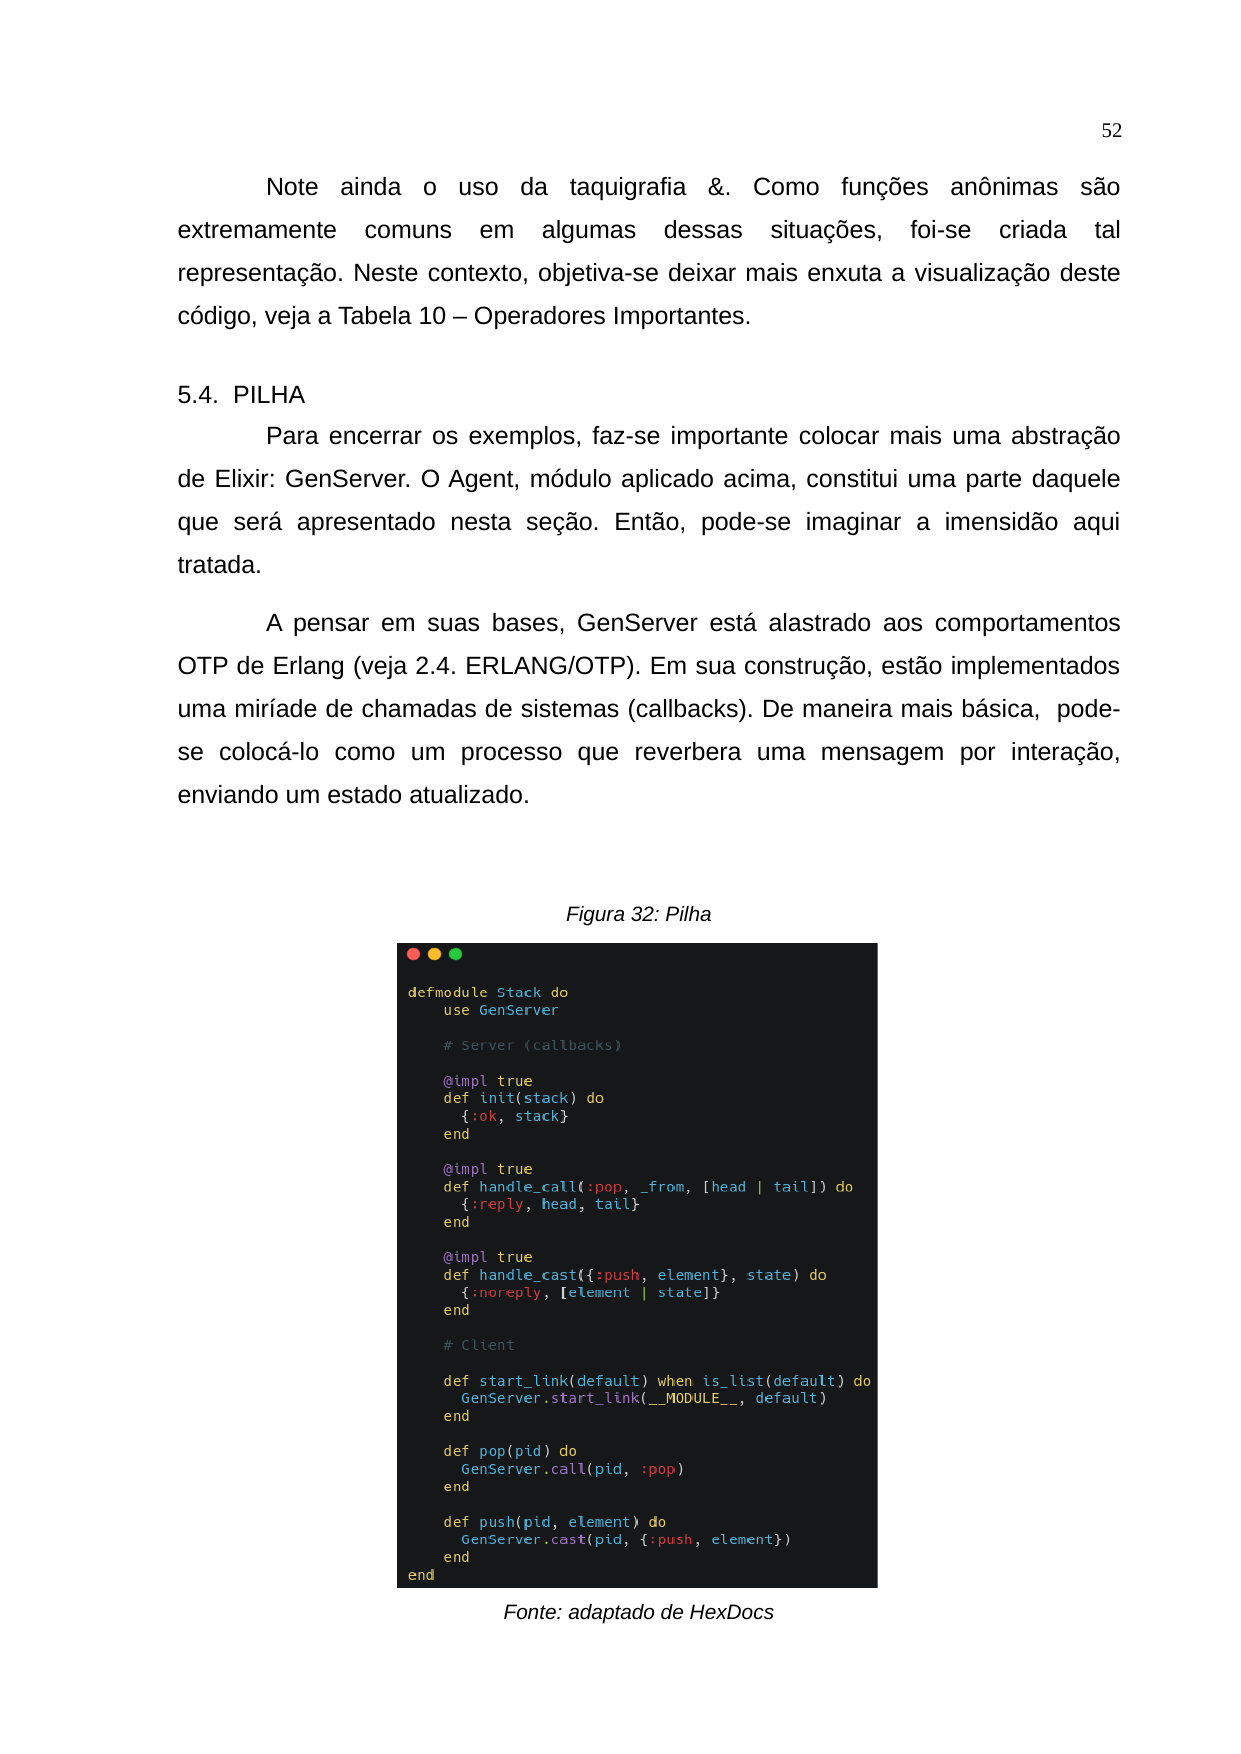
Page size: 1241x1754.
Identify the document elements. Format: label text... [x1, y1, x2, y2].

text Fonte: adaptado de HexDocs [360, 956, 919, 1623]
text A pensar em suas bases, GenServer está alastrado aos comportamentos OTP de Erlang (veja 2.4. ERLANG/OTP). Em sua construção, estão implementados uma miríade de chamadas de sistemas (callbacks). De maneira mais básica, pode-se colocá-lo como um processo que reverbera uma mensagem por interação, enviando um estado atualizado. [177, 608, 1122, 809]
picture [397, 943, 878, 1588]
subtitle Pilha [177, 379, 1122, 408]
text Figura 32: Pilha [360, 902, 919, 926]
text Para encerrar os exemplos, faz-se importante colocar mais uma abstração de Elixir: GenServer. O Agent, módulo aplicado acima, constitui uma parte daquele que será apresentado nesta seção. Então, pode-se imaginar a imensidão aqui tratada. [177, 421, 1122, 579]
text Note ainda o uso da taquigrafia &. Como funções anônimas são extremamente comuns em algumas dessas situações, foi-se criada tal representação. Neste contexto, objetiva-se deixar mais enxuta a visualização deste código, veja a Tabela 10 – Operadores Importantes. [177, 172, 1122, 330]
